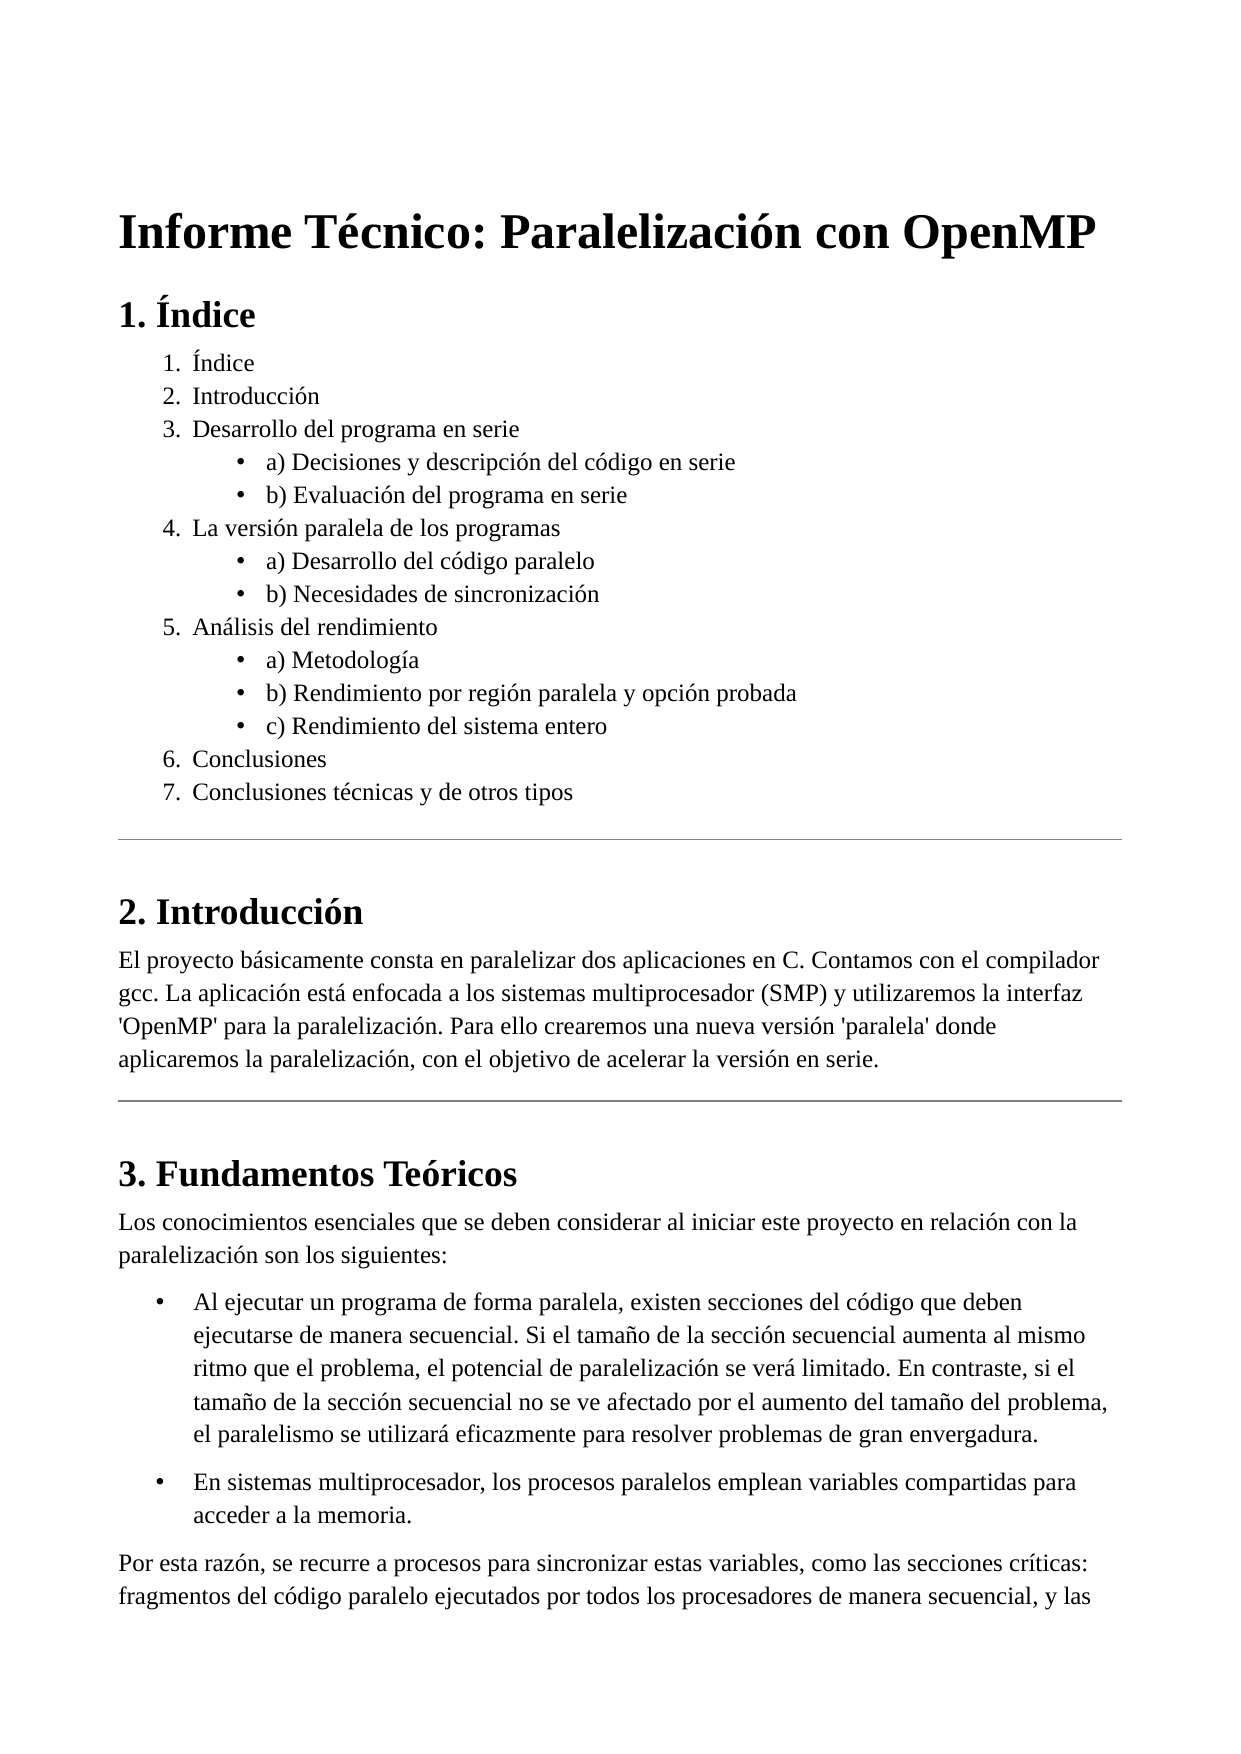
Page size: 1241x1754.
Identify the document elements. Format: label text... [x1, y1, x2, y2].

list Análisis del rendimiento [162, 612, 1122, 641]
list Conclusiones [162, 744, 1122, 773]
list Desarrollo del programa en serie [162, 414, 1122, 443]
list Conclusiones técnicas y de otros tipos [162, 777, 1122, 806]
subtitle Informe Técnico: Paralelización con OpenMP [118, 201, 1122, 259]
list a) Metodología [236, 645, 1122, 674]
list b) Rendimiento por región paralela y opción probada [236, 678, 1122, 707]
text Por esta razón, se recurre a procesos para sincronizar estas variables, como las secciones críticas: fragmentos del código paralelo ejecutados por todos los procesadores de manera secuencial, y las [118, 1548, 1122, 1609]
list Introducción [162, 381, 1122, 409]
list La versión paralela de los programas [162, 513, 1122, 542]
list Al ejecutar un programa de forma paralela, existen secciones del código que deben ejecutarse de manera secuencial. Si el tamaño de la sección secuencial aumenta al mismo ritmo que el problema, el potencial de paralelización se verá limitado. En contraste, si el tamaño de la sección secuencial no se ve afectado por el aumento del tamaño del problema, el paralelismo se utilizará eficazmente para resolver problemas de gran envergadura. [156, 1287, 1122, 1448]
list Índice [162, 348, 1122, 377]
list a) Desarrollo del código paralelo [236, 546, 1122, 575]
subtitle 1. Índice [118, 292, 1122, 335]
subtitle 2. Introducción [118, 890, 1122, 933]
text El proyecto básicamente consta en paralelizar dos aplicaciones en C. Contamos con el compilador gcc. La aplicación está enfocada a los sistemas multiprocesador (SMP) y utilizaremos la interfaz 'OpenMP' para la paralelización. Para ello crearemos una nueva versión 'paralela' donde aplicaremos la paralelización, con el objetivo de acelerar la versión en serie. [118, 945, 1122, 1073]
subtitle 3. Fundamentos Teóricos [118, 1151, 1122, 1194]
list b) Necesidades de sincronización [236, 579, 1122, 608]
list b) Evaluación del programa en serie [236, 480, 1122, 509]
list En sistemas multiprocesador, los procesos paralelos emplean variables compartidas para acceder a la memoria. [156, 1467, 1122, 1529]
list a) Decisiones y descripción del código en serie [236, 447, 1122, 476]
list c) Rendimiento del sistema entero [236, 711, 1122, 740]
text Los conocimientos esenciales que se deben considerar al iniciar este proyecto en relación con la paralelización son los siguientes: [118, 1207, 1122, 1269]
